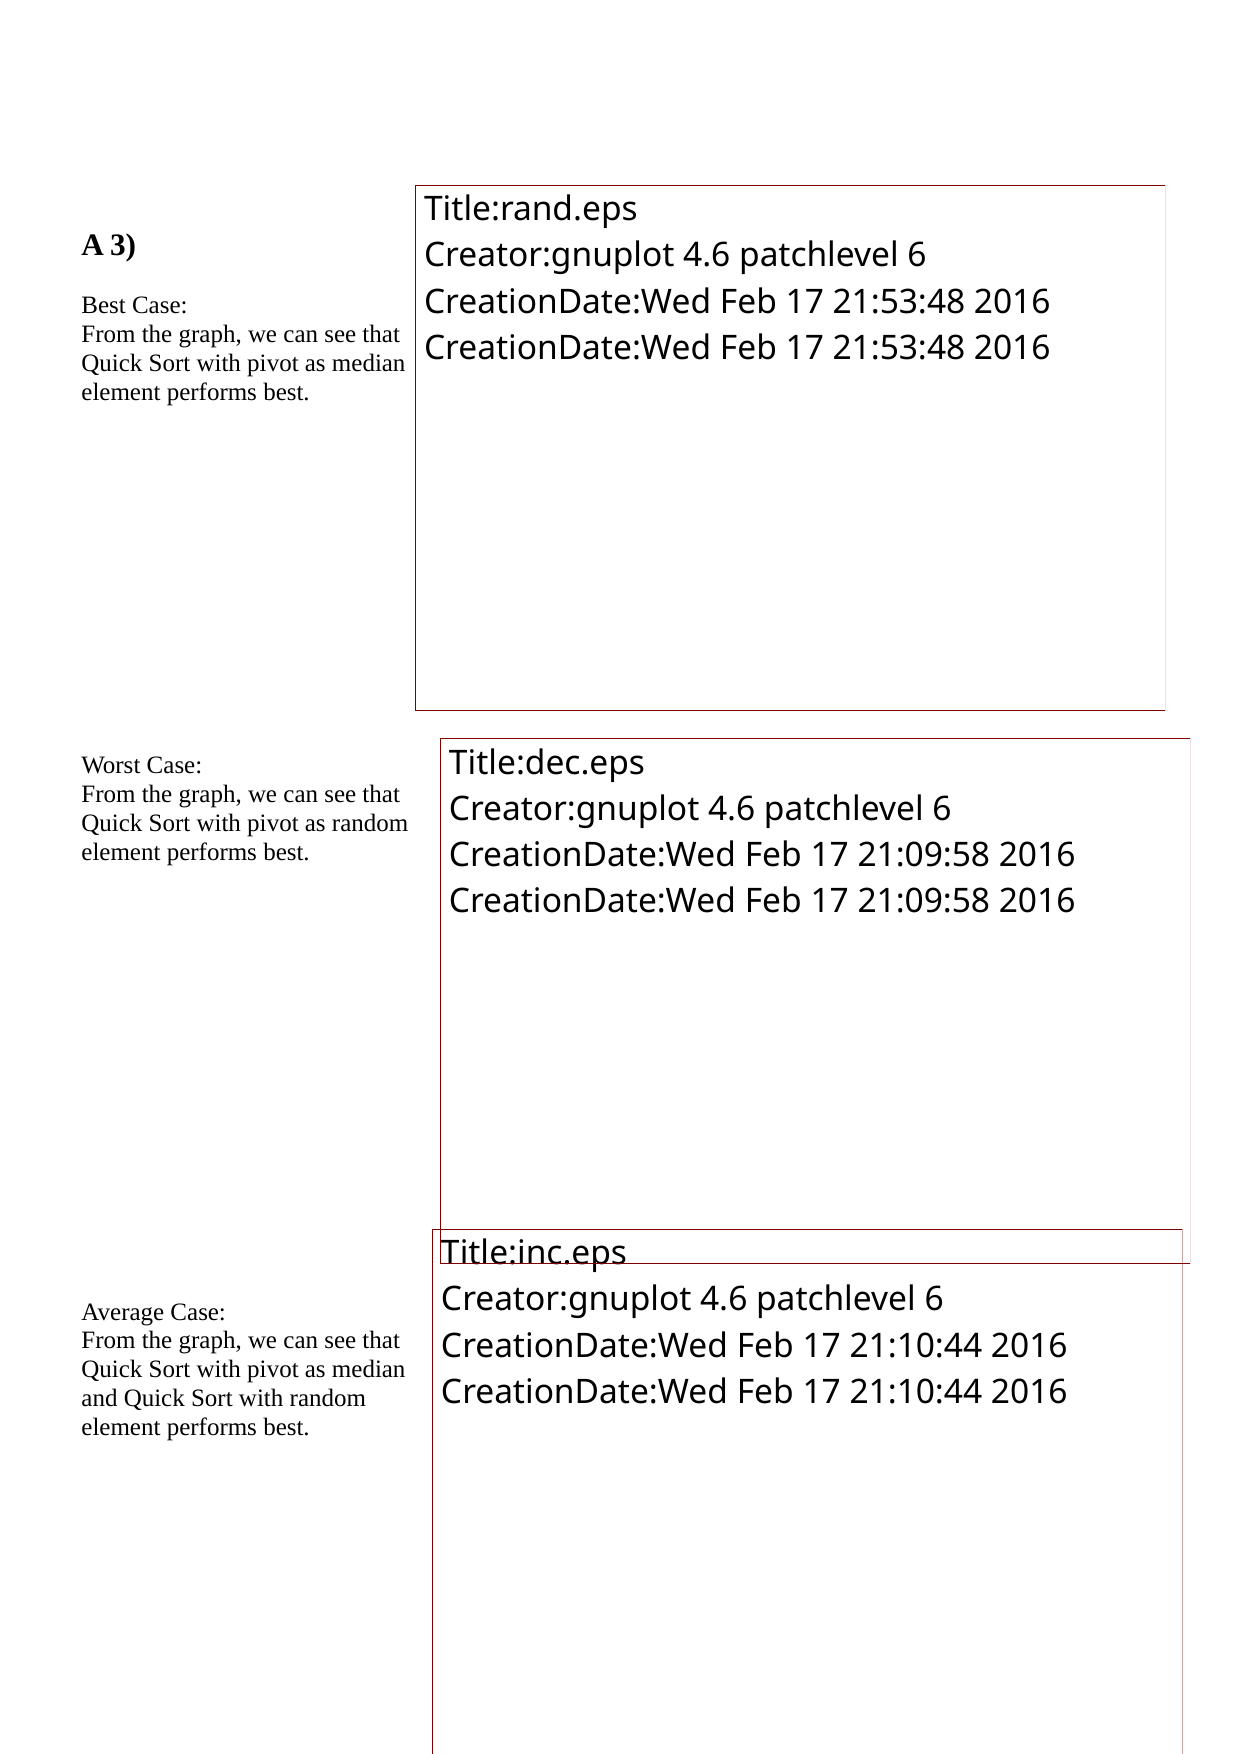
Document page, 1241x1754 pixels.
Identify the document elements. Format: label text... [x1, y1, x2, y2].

text From the graph, we can see that Quick Sort with pivot as random element performs best. [81, 779, 440, 866]
text Best Case: [998, 291, 1008, 311]
text A 3) [647, 250, 657, 262]
text A 3) [912, 253, 922, 262]
text Worst Case: [441, 751, 1187, 779]
text A 3) [577, 250, 586, 262]
text A 3) [555, 250, 565, 262]
text A 3) [81, 226, 415, 262]
text From the graph, we can see that Quick Sort with pivot as median and Quick Sort with random element performs best. [433, 1326, 1182, 1441]
text A 3) [618, 250, 628, 262]
text A 3) [812, 250, 821, 262]
text Average Case: [433, 1297, 1182, 1326]
text A 3) [513, 250, 523, 262]
text A 3) [716, 253, 726, 262]
text From the graph, we can see that Quick Sort with pivot as median and Quick Sort with random element performs best. [81, 1326, 432, 1441]
text Best Case: [416, 291, 1165, 319]
text A 3) [745, 250, 755, 262]
text A 3) [416, 226, 1165, 262]
text From the graph, we can see that Quick Sort with pivot as random element performs best. [441, 779, 1187, 866]
text Worst Case: [81, 751, 440, 779]
text A 3) [1166, 226, 1187, 262]
text Average Case: [81, 1297, 432, 1326]
text From the graph, we can see that Quick Sort with pivot as median element performs best. [416, 319, 1165, 406]
text Best Case: [563, 292, 576, 310]
text From the graph, we can see that Quick Sort with pivot as median element performs best. [1166, 319, 1187, 406]
text Best Case: [81, 291, 415, 319]
text From the graph, we can see that Quick Sort with pivot as median element performs best. [81, 319, 415, 406]
text A 3) [687, 246, 695, 258]
text Best Case: [1166, 291, 1187, 319]
